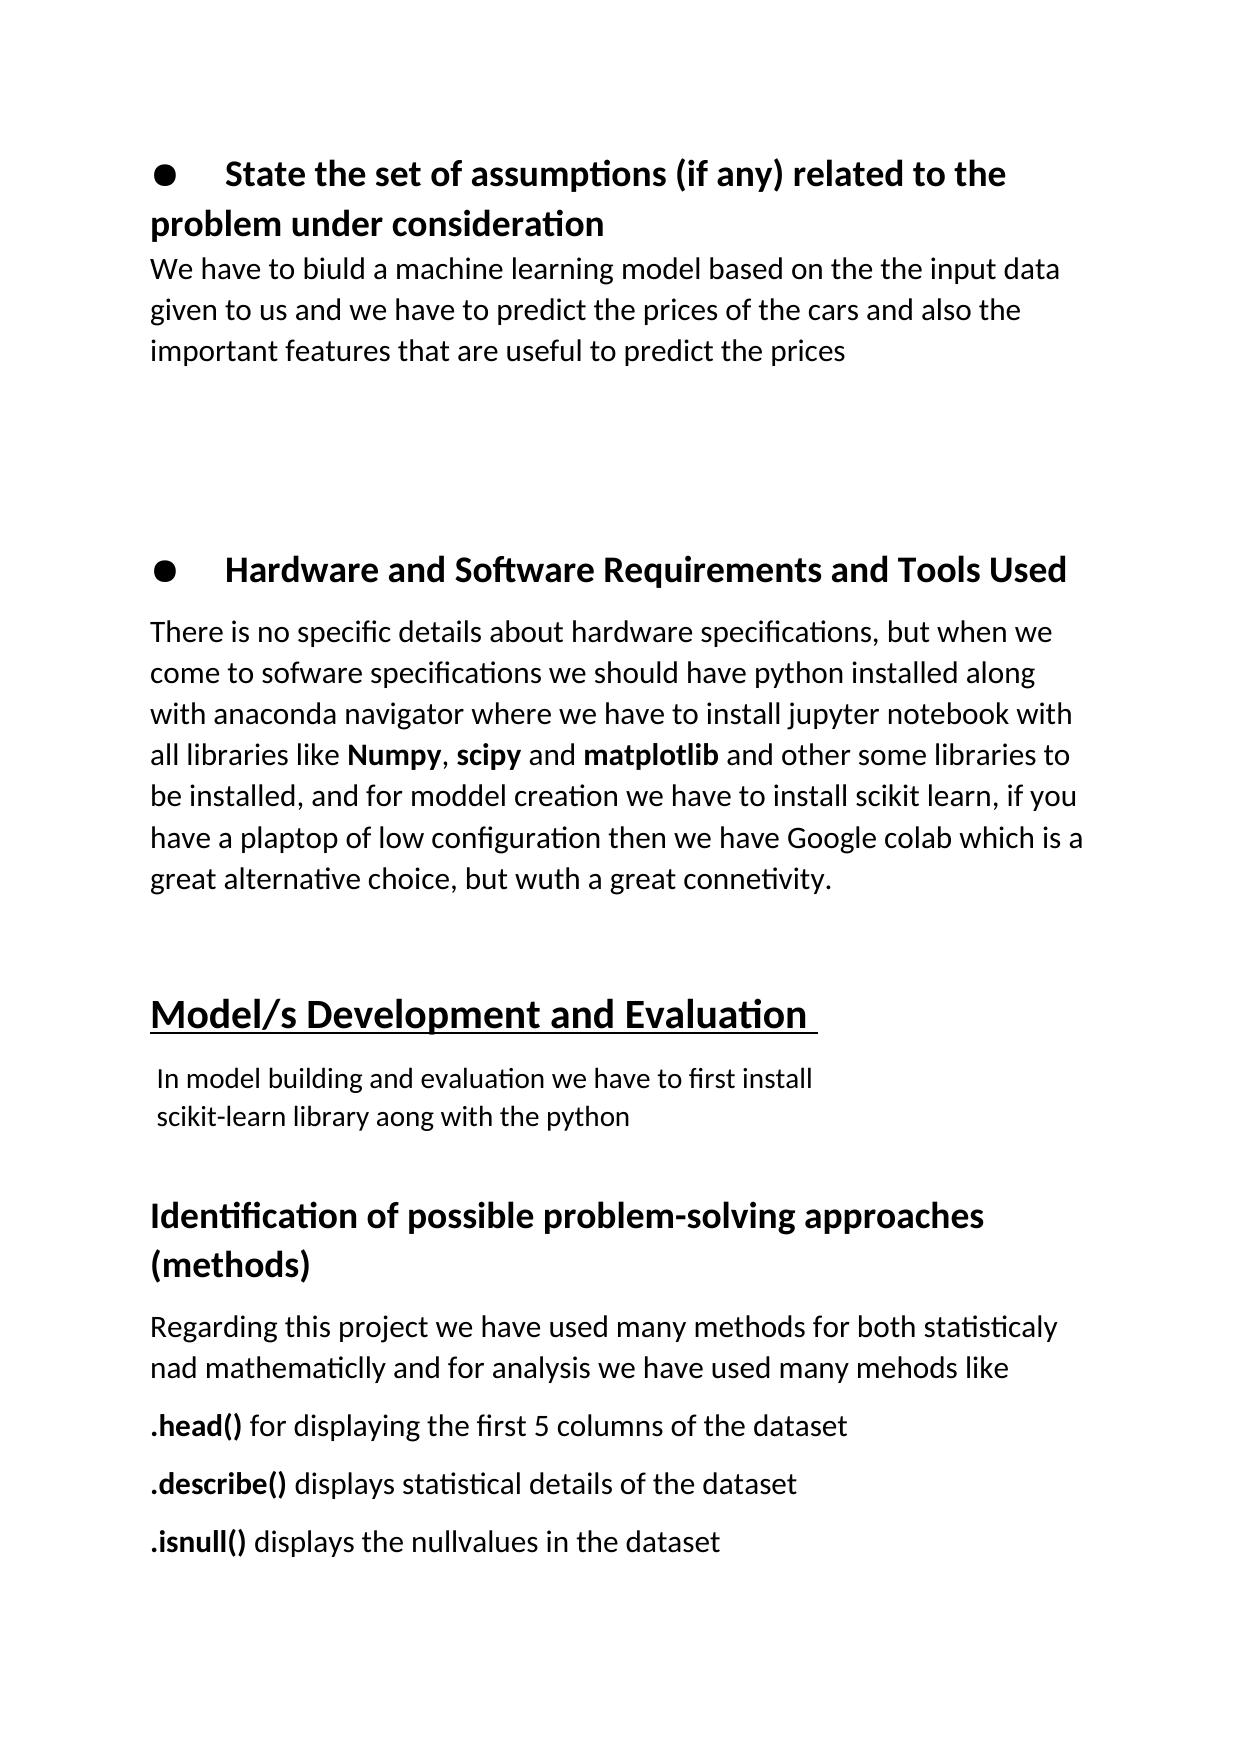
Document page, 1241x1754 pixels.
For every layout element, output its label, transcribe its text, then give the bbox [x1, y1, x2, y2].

list Identification of possible problem-solving approaches (methods) [150, 1192, 1090, 1287]
text .describe() displays statistical details of the dataset [150, 1464, 1090, 1502]
list State the set of assumptions (if any) related to the problem under consideration [150, 150, 1090, 245]
text There is no specific details about hardware specifications, but when we come to sofware specifications we should have python installed along with anaconda navigator where we have to install jupyter notebook with all libraries like Numpy, scipy and matplotlib and other some libraries to be installed, and for moddel creation we have to install scikit learn, if you have a plaptop of low configuration then we have Google colab which is a great alternative choice, but wuth a great connetivity. [150, 612, 1090, 897]
text Regarding this project we have used many methods for both statisticaly nad mathematiclly and for analysis we have used many mehods like [150, 1307, 1090, 1386]
list In model building and evaluation we have to first install [150, 1060, 1090, 1095]
list We have to biuld a machine learning model based on the the input data given to us and we have to predict the prices of the cars and also the important features that are useful to predict the prices [150, 249, 1090, 369]
text Model/s Development and Evaluation [150, 988, 1090, 1039]
text .head() for displaying the first 5 columns of the dataset [150, 1406, 1090, 1444]
list scikit-learn library aong with the python [150, 1098, 1090, 1134]
list Hardware and Software Requirements and Tools Used [150, 546, 1090, 592]
text .isnull() displays the nullvalues in the dataset [150, 1522, 1090, 1560]
